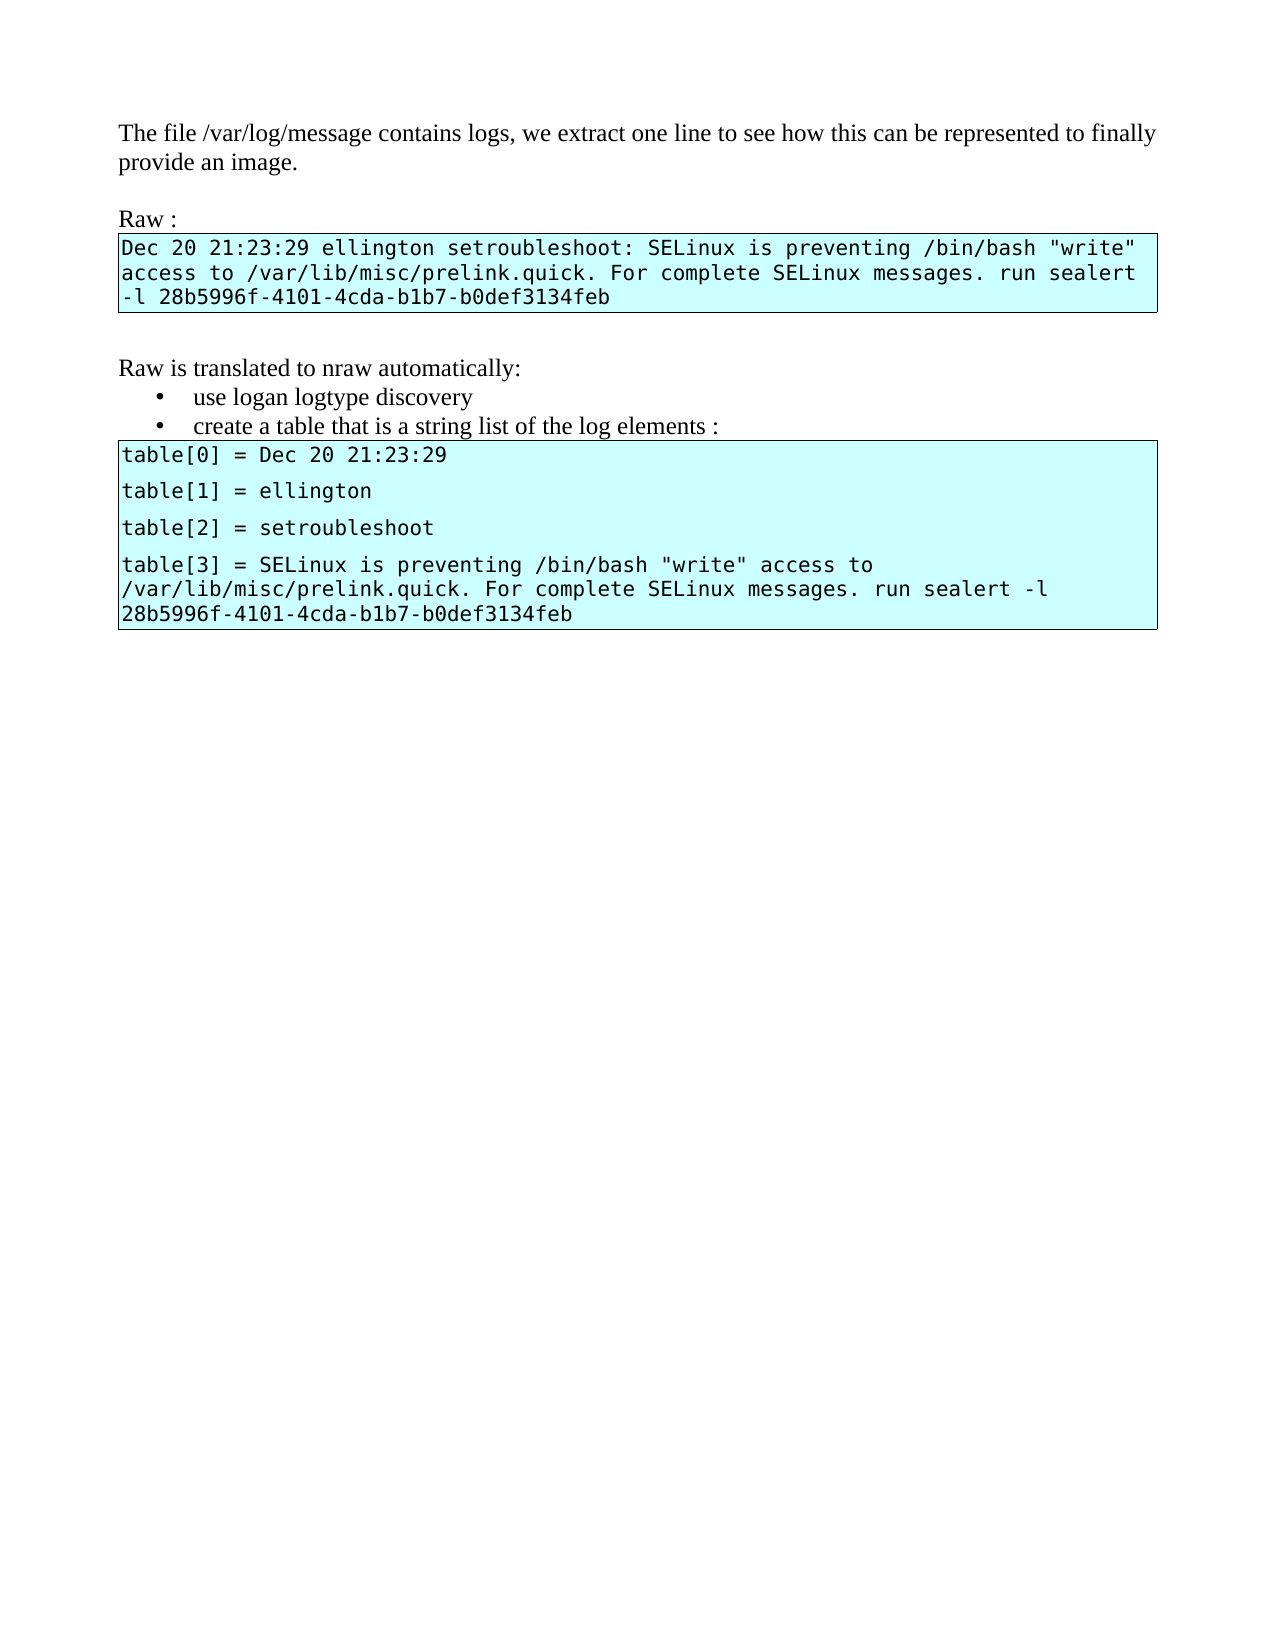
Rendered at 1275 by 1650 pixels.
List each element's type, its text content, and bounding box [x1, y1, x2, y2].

list create a table that is a string list of the log elements : [156, 411, 1157, 440]
list table[1] = ellington [119, 476, 1157, 504]
text Raw : [118, 204, 1157, 233]
list use logan logtype discovery [156, 382, 1157, 411]
list Dec 20 21:23:29 ellington setroubleshoot: SELinux is preventing /bin/bash "write" access to /var/lib/misc/prelink.quick. For complete SELinux messages. run sealert -l 28b5996f-4101-4cda-b1b7-b0def3134feb [119, 234, 1157, 312]
text The file /var/log/message contains logs, we extract one line to see how this can be represented to finally provide an image. [118, 118, 1157, 176]
list table[2] = setroubleshoot [119, 513, 1157, 541]
list table[3] = SELinux is preventing /bin/bash "write" access to /var/lib/misc/prelink.quick. For complete SELinux messages. run sealert -l 28b5996f-4101-4cda-b1b7-b0def3134feb [119, 550, 1157, 629]
text Raw is translated to nraw automatically: [118, 353, 1157, 382]
list table[0] = Dec 20 21:23:29 [119, 441, 1157, 467]
